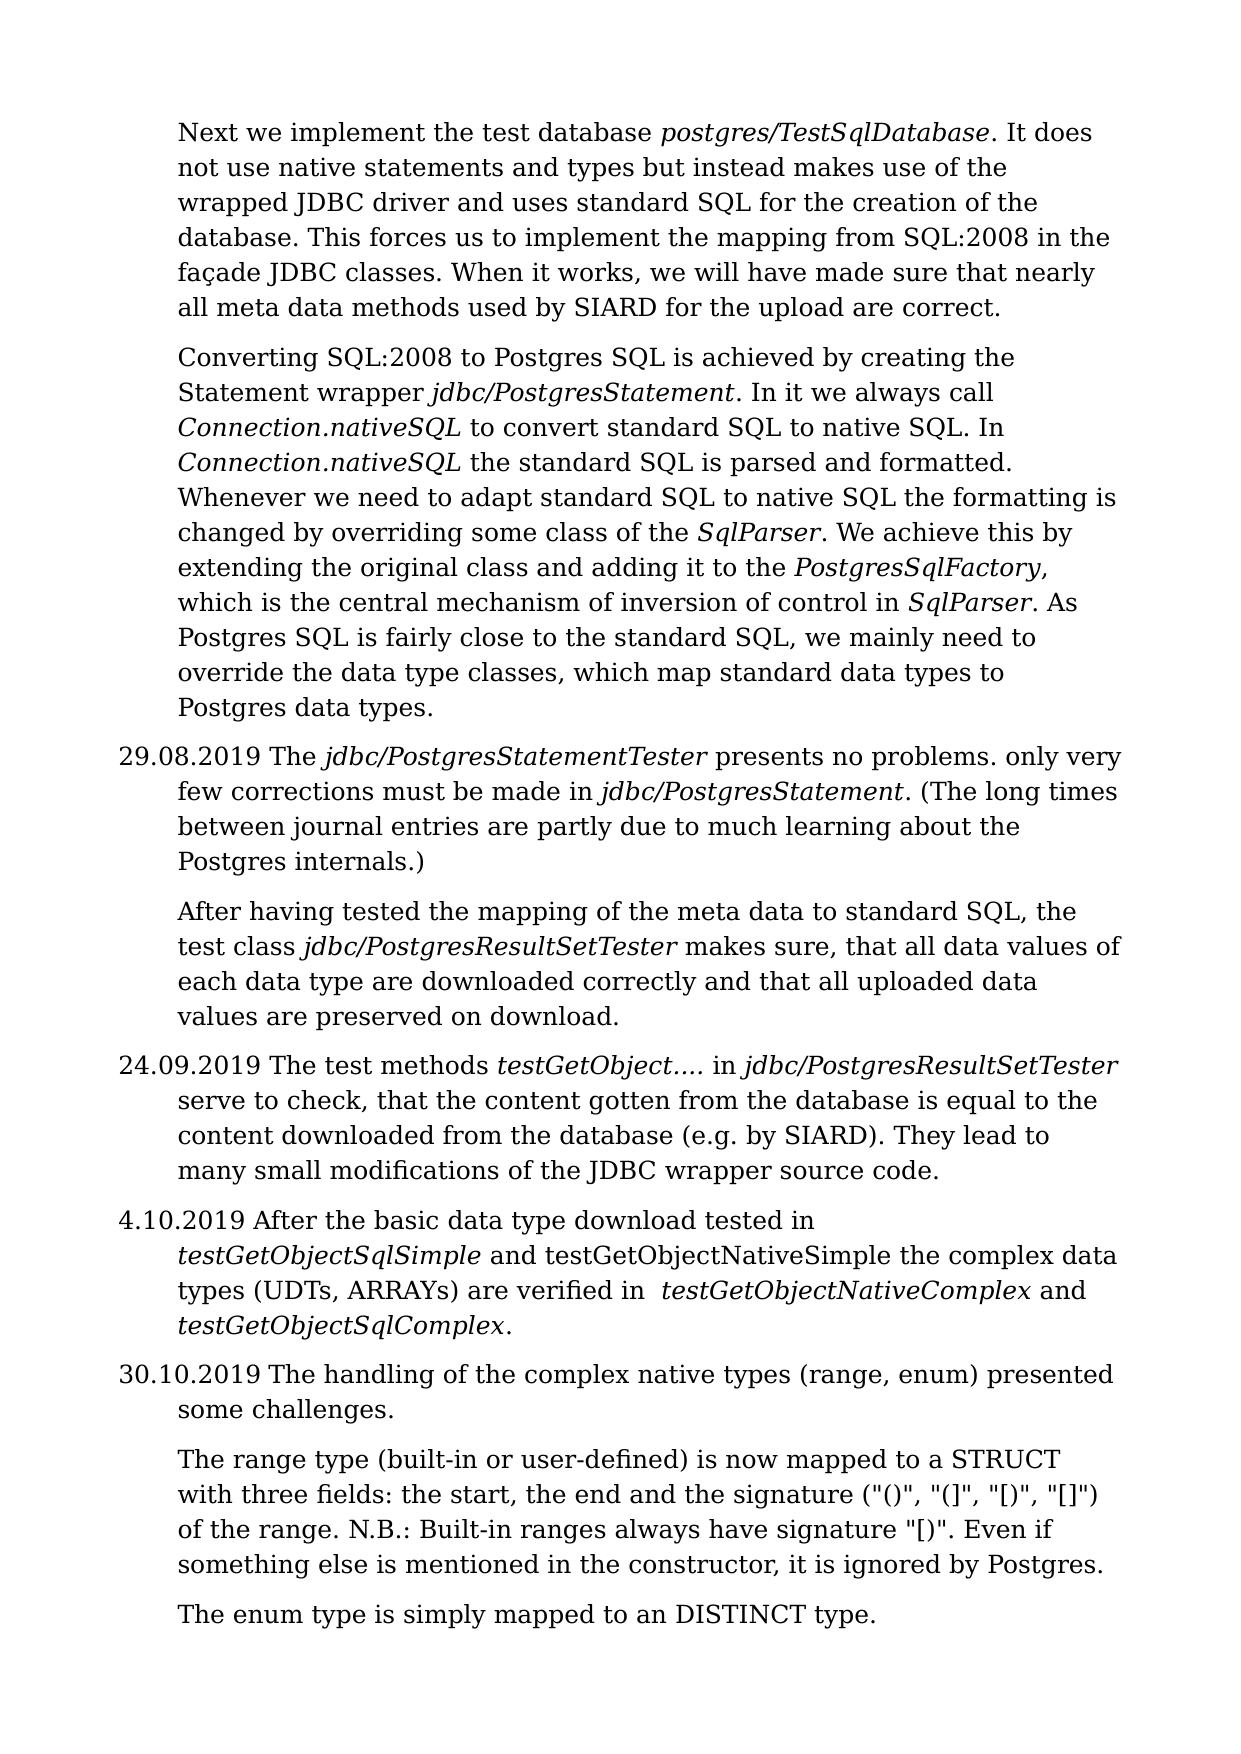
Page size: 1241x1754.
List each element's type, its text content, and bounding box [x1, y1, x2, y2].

text 29.08.2019 The jdbc/PostgresStatementTester presents no problems. only very few corrections must be made in jdbc/PostgresStatement. (The long times between journal entries are partly due to much learning about the Postgres internals.) [118, 742, 1122, 876]
text Converting SQL:2008 to Postgres SQL is achieved by creating the Statement wrapper jdbc/PostgresStatement. In it we always call Connection.nativeSQL to convert standard SQL to native SQL. In Connection.nativeSQL the standard SQL is parsed and formatted. Whenever we need to adapt standard SQL to native SQL the formatting is changed by overriding some class of the SqlParser. We achieve this by extending the original class and adding it to the PostgresSqlFactory, which is the central mechanism of inversion of control in SqlParser. As Postgres SQL is fairly close to the standard SQL, we mainly need to override the data type classes, which map standard data types to Postgres data types. [177, 343, 1122, 722]
text 24.09.2019 The test methods testGetObject.... in jdbc/PostgresResultSetTester serve to check, that the content gotten from the database is equal to the content downloaded from the database (e.g. by SIARD). They lead to many small modifications of the JDBC wrapper source code. [118, 1051, 1122, 1186]
text After having tested the mapping of the meta data to standard SQL, the test class jdbc/PostgresResultSetTester makes sure, that all data values of each data type are downloaded correctly and that all uploaded data values are preserved on download. [177, 897, 1122, 1031]
text 30.10.2019 The handling of the complex native types (range, enum) presented some challenges. [118, 1361, 1122, 1425]
text Next we implement the test database postgres/TestSqlDatabase. It does not use native statements and types but instead makes use of the wrapped JDBC driver and uses standard SQL for the creation of the database. This forces us to implement the mapping from SQL:2008 in the façade JDBC classes. When it works, we will have made sure that nearly all meta data methods used by SIARD for the upload are correct. [177, 118, 1122, 322]
text The range type (built-in or user-defined) is now mapped to a STRUCT with three fields: the start, the end and the signature ("()", "(]", "[)", "[]") of the range. N.B.: Built-in ranges always have signature "[)". Even if something else is mentioned in the constructor, it is ignored by Postgres. [118, 1445, 1122, 1579]
text The enum type is simply mapped to an DISTINCT type. [118, 1600, 1122, 1629]
text 4.10.2019 After the basic data type download tested in testGetObjectSqlSimple and testGetObjectNativeSimple the complex data types (UDTs, ARRAYs) are verified in testGetObjectNativeComplex and testGetObjectSqlComplex. [118, 1206, 1122, 1340]
